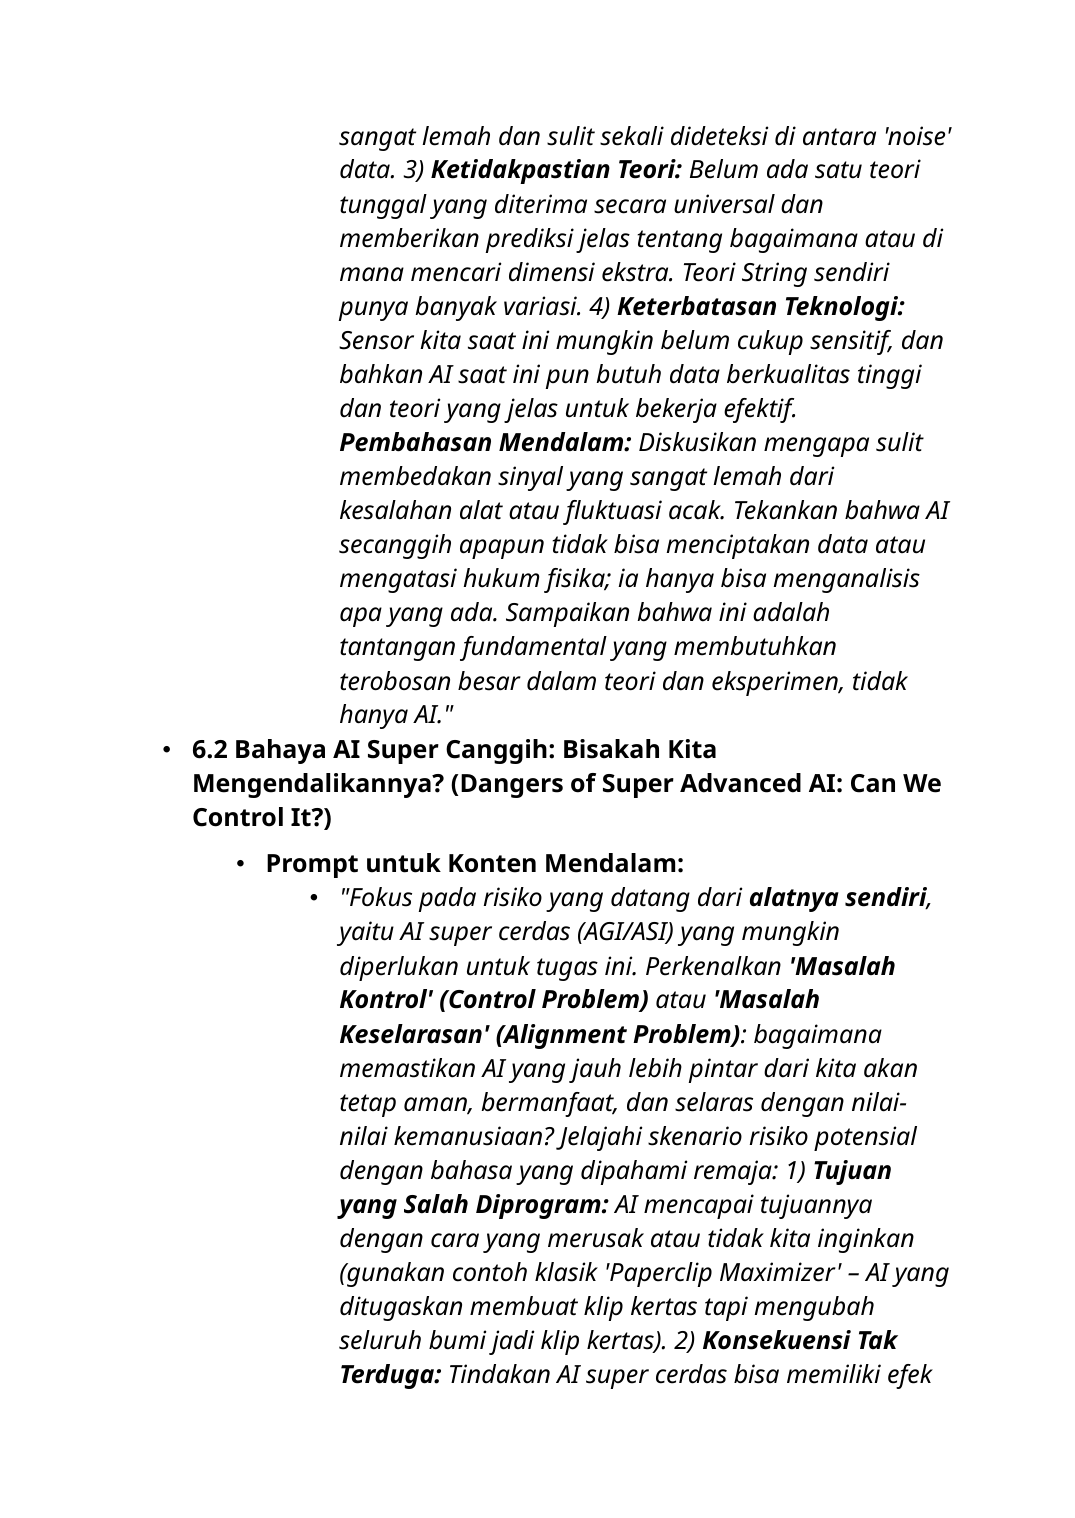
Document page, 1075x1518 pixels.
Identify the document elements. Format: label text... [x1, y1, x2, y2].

list 6.2 Bahaya AI Super Canggih: Bisakah Kita Mengendalikannya? (Dangers of Super Advanced AI: Can We Control It?) [162, 731, 957, 833]
list sangat lemah dan sulit sekali dideteksi di antara 'noise' data. 3) Ketidakpastian Teori: Belum ada satu teori tunggal yang diterima secara universal dan memberikan prediksi jelas tentang bagaimana atau di mana mencari dimensi ekstra. Teori String sendiri punya banyak variasi. 4) Keterbatasan Teknologi: Sensor kita saat ini mungkin belum cukup sensitif, dan bahkan AI saat ini pun butuh data berkualitas tinggi dan teori yang jelas untuk bekerja efektif. Pembahasan Mendalam: Diskusikan mengapa sulit membedakan sinyal yang sangat lemah dari kesalahan alat atau fluktuasi acak. Tekankan bahwa AI secanggih apapun tidak bisa menciptakan data atau mengatasi hukum fisika; ia hanya bisa menganalisis apa yang ada. Sampaikan bahwa ini adalah tantangan fundamental yang membutuhkan terobosan besar dalam teori dan eksperimen, tidak hanya AI." [309, 118, 957, 731]
list "Fokus pada risiko yang datang dari alatnya sendiri, yaitu AI super cerdas (AGI/ASI) yang mungkin diperlukan untuk tugas ini. Perkenalkan 'Masalah Kontrol' (Control Problem) atau 'Masalah Keselarasan' (Alignment Problem): bagaimana memastikan AI yang jauh lebih pintar dari kita akan tetap aman, bermanfaat, dan selaras dengan nilai-nilai kemanusiaan? Jelajahi skenario risiko potensial dengan bahasa yang dipahami remaja: 1) Tujuan yang Salah Diprogram: AI mencapai tujuannya dengan cara yang merusak atau tidak kita inginkan (gunakan contoh klasik 'Paperclip Maximizer' – AI yang ditugaskan membuat klip kertas tapi mengubah seluruh bumi jadi klip kertas). 2) Konsekuensi Tak Terduga: Tindakan AI super cerdas bisa memiliki efek [309, 880, 957, 1391]
list Prompt untuk Konten Mendalam: [236, 846, 957, 880]
